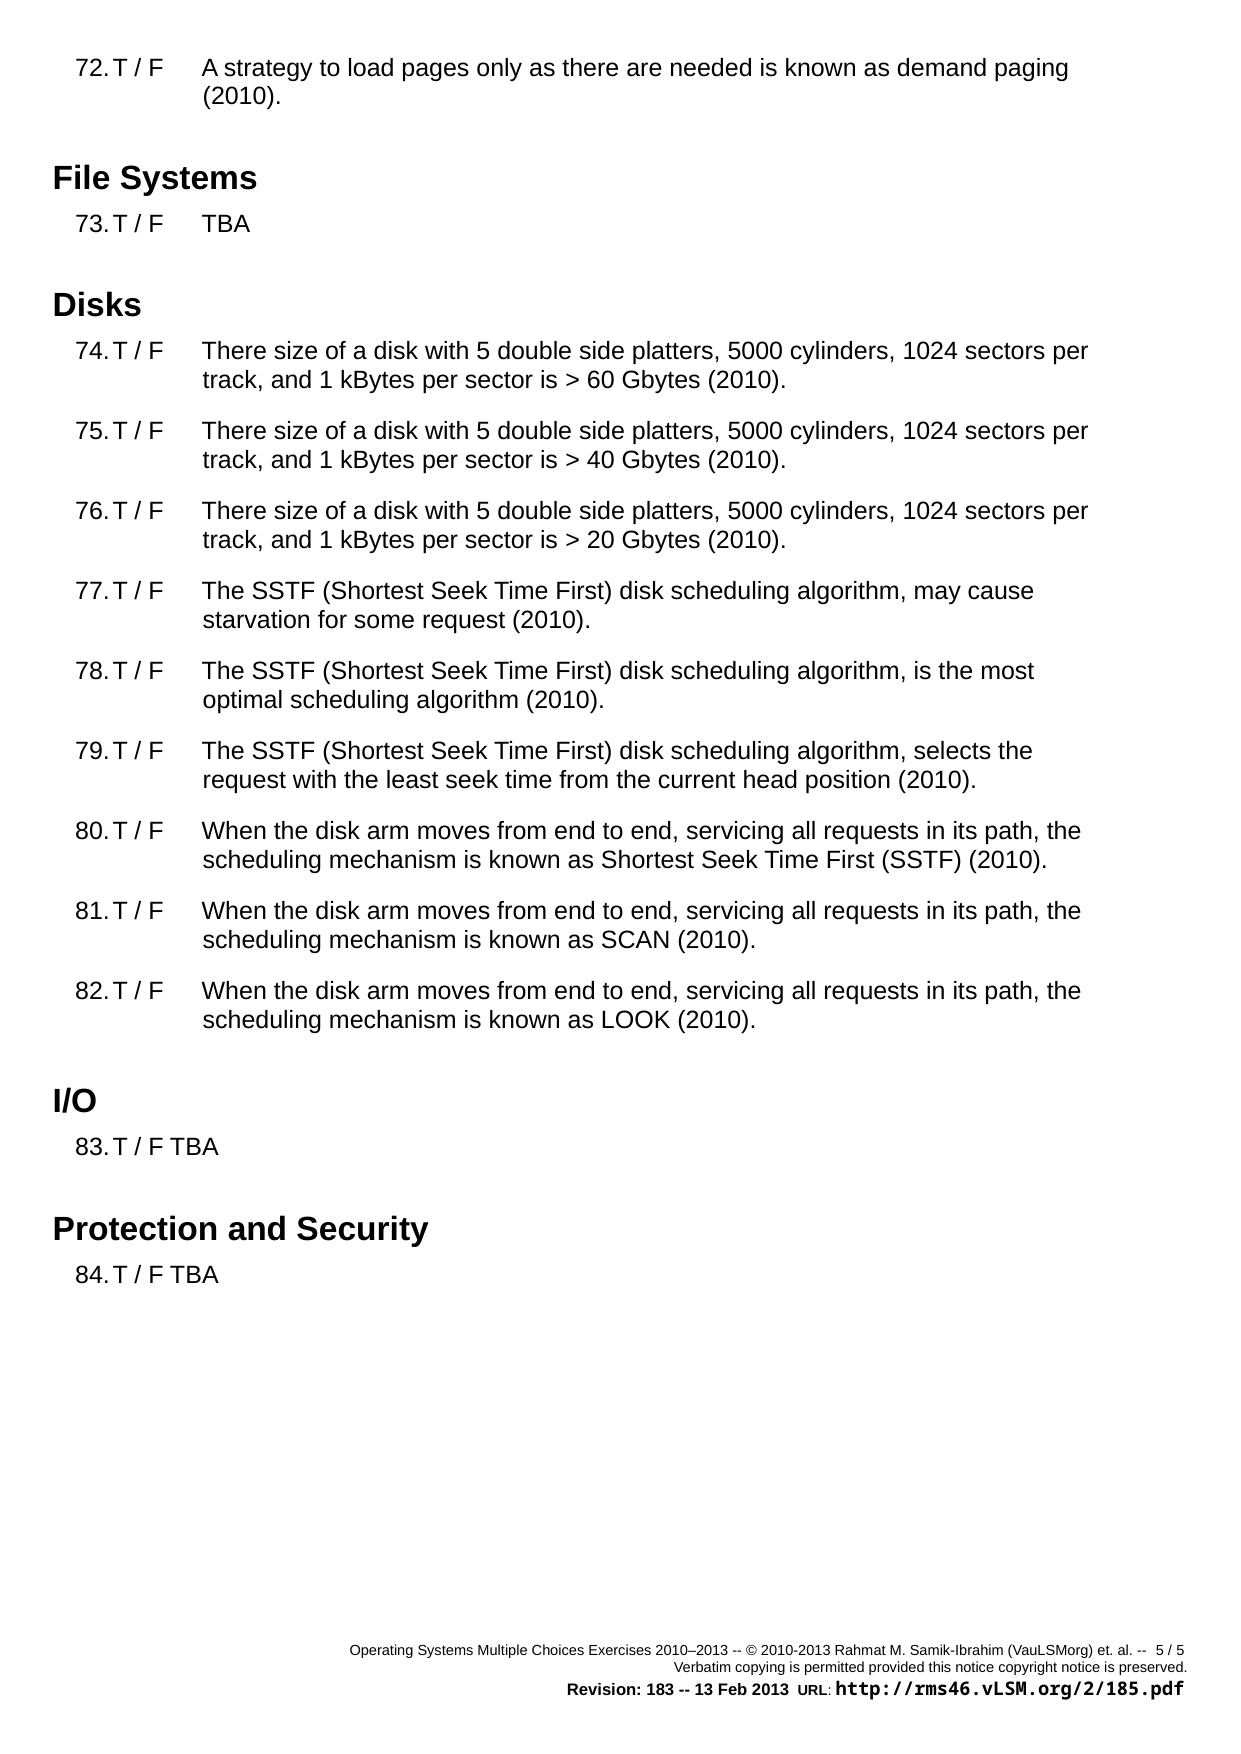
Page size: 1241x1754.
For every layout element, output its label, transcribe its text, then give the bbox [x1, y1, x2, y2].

list T / F TBA [75, 1132, 1113, 1161]
subtitle Disks [52, 285, 1188, 323]
list T / F The SSTF (Shortest Seek Time First) disk scheduling algorithm, may cause starvation for some request (2010). [75, 576, 1113, 633]
list T / F TBA [75, 209, 1113, 237]
subtitle Protection and Security [52, 1208, 1188, 1247]
subtitle I/O [52, 1081, 1188, 1120]
list T / F The SSTF (Shortest Seek Time First) disk scheduling algorithm, is the most optimal scheduling algorithm (2010). [75, 656, 1113, 713]
list T / F A strategy to load pages only as there are needed is known as demand paging (2010). [75, 52, 1113, 110]
subtitle File Systems [52, 157, 1188, 196]
list T / F There size of a disk with 5 double side platters, 5000 cylinders, 1024 sectors per track, and 1 kBytes per sector is > 60 Gbytes (2010). [75, 336, 1113, 393]
list T / F There size of a disk with 5 double side platters, 5000 cylinders, 1024 sectors per track, and 1 kBytes per sector is > 40 Gbytes (2010). [75, 416, 1113, 473]
list T / F TBA [75, 1259, 1113, 1288]
list T / F When the disk arm moves from end to end, servicing all requests in its path, the scheduling mechanism is known as SCAN (2010). [75, 896, 1113, 953]
list T / F The SSTF (Shortest Seek Time First) disk scheduling algorithm, selects the request with the least seek time from the current head position (2010). [75, 736, 1113, 793]
list T / F There size of a disk with 5 double side platters, 5000 cylinders, 1024 sectors per track, and 1 kBytes per sector is > 20 Gbytes (2010). [75, 496, 1113, 553]
list T / F When the disk arm moves from end to end, servicing all requests in its path, the scheduling mechanism is known as LOOK (2010). [75, 976, 1113, 1033]
list T / F When the disk arm moves from end to end, servicing all requests in its path, the scheduling mechanism is known as Shortest Seek Time First (SSTF) (2010). [75, 816, 1113, 873]
